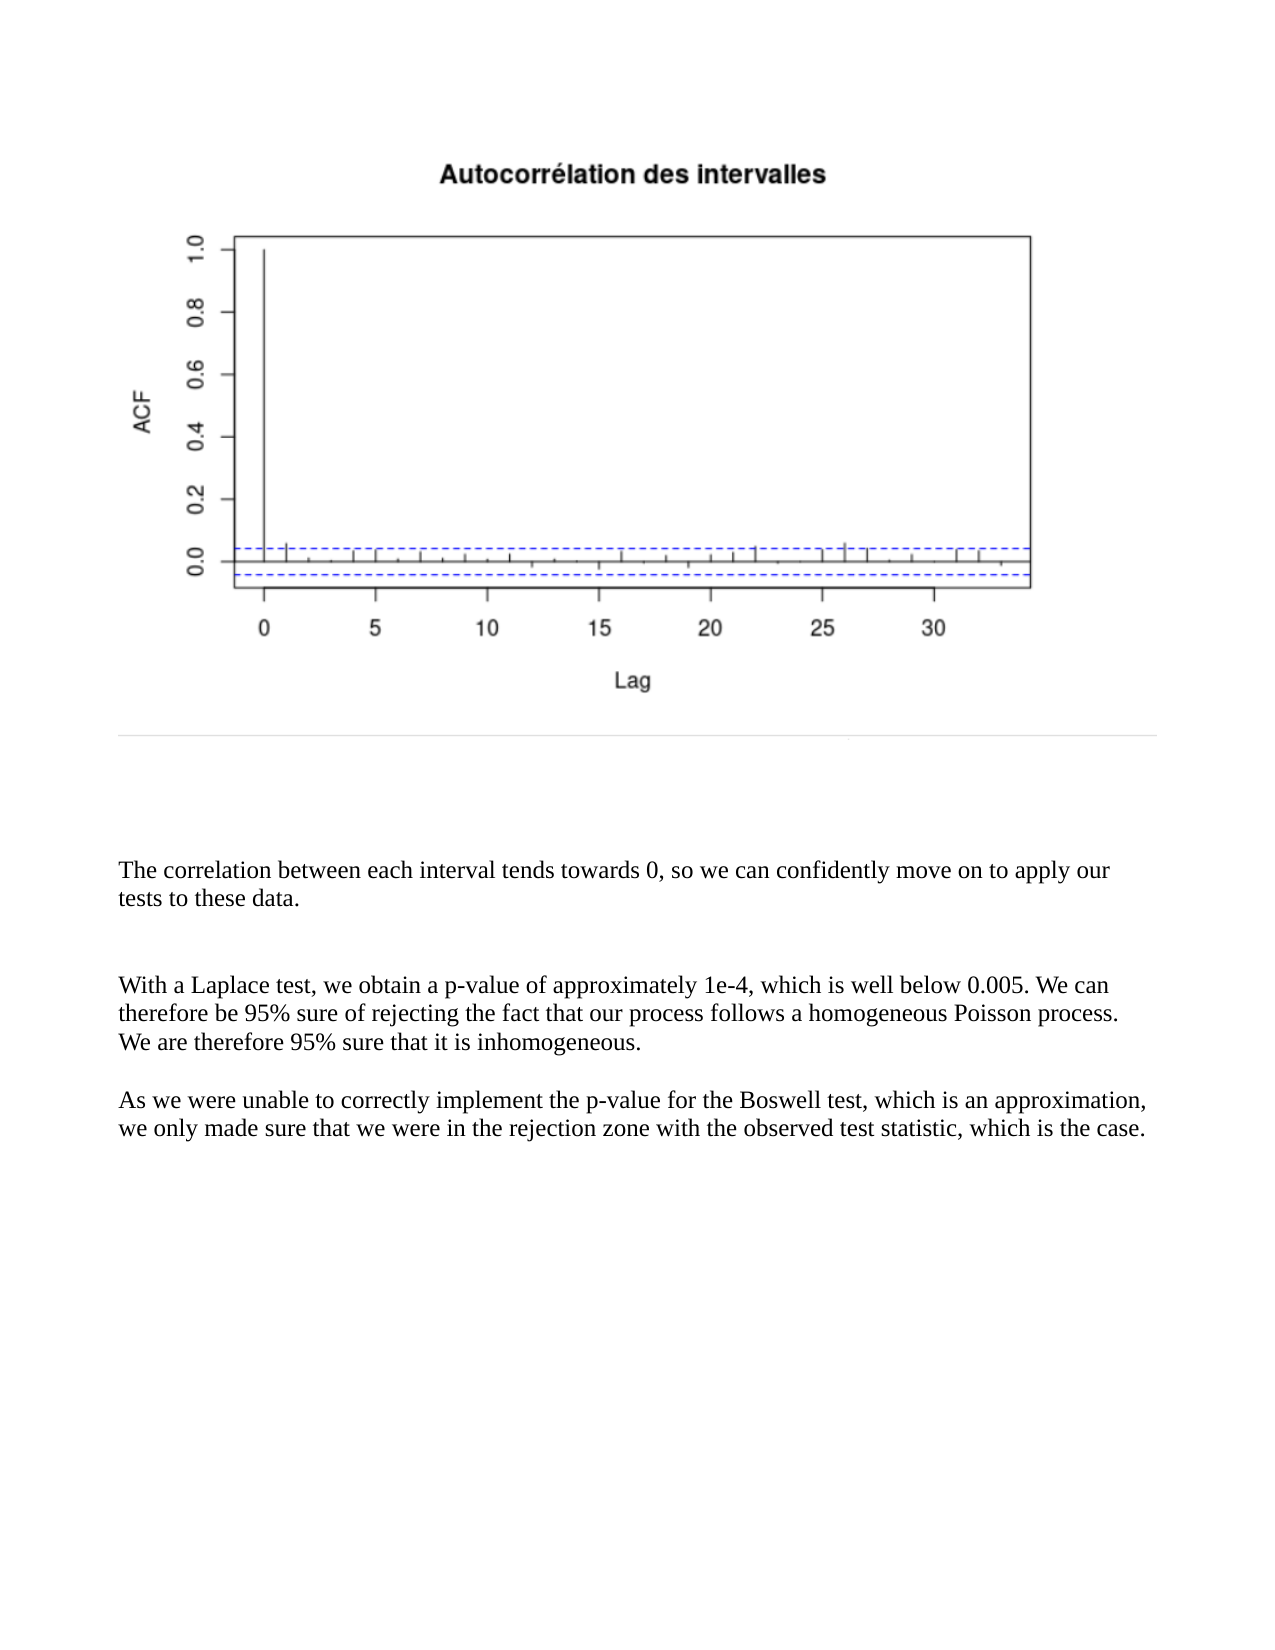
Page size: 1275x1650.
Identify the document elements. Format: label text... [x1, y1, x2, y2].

text With a Laplace test, we obtain a p-value of approximately 1e-4, which is well below 0.005. We can therefore be 95% sure of rejecting the fact that our process follows a homogeneous Poisson process. We are therefore 95% sure that it is inhomogeneous. [118, 970, 1157, 1056]
text The correlation between each interval tends towards 0, so we can confidently move on to apply our tests to these data. [118, 855, 1157, 912]
text As we were unable to correctly implement the p-value for the Boswell test, which is an approximation, we only made sure that we were in the rejection zone with the observed test statistic, which is the case. [118, 1085, 1157, 1142]
picture [118, 146, 1157, 740]
